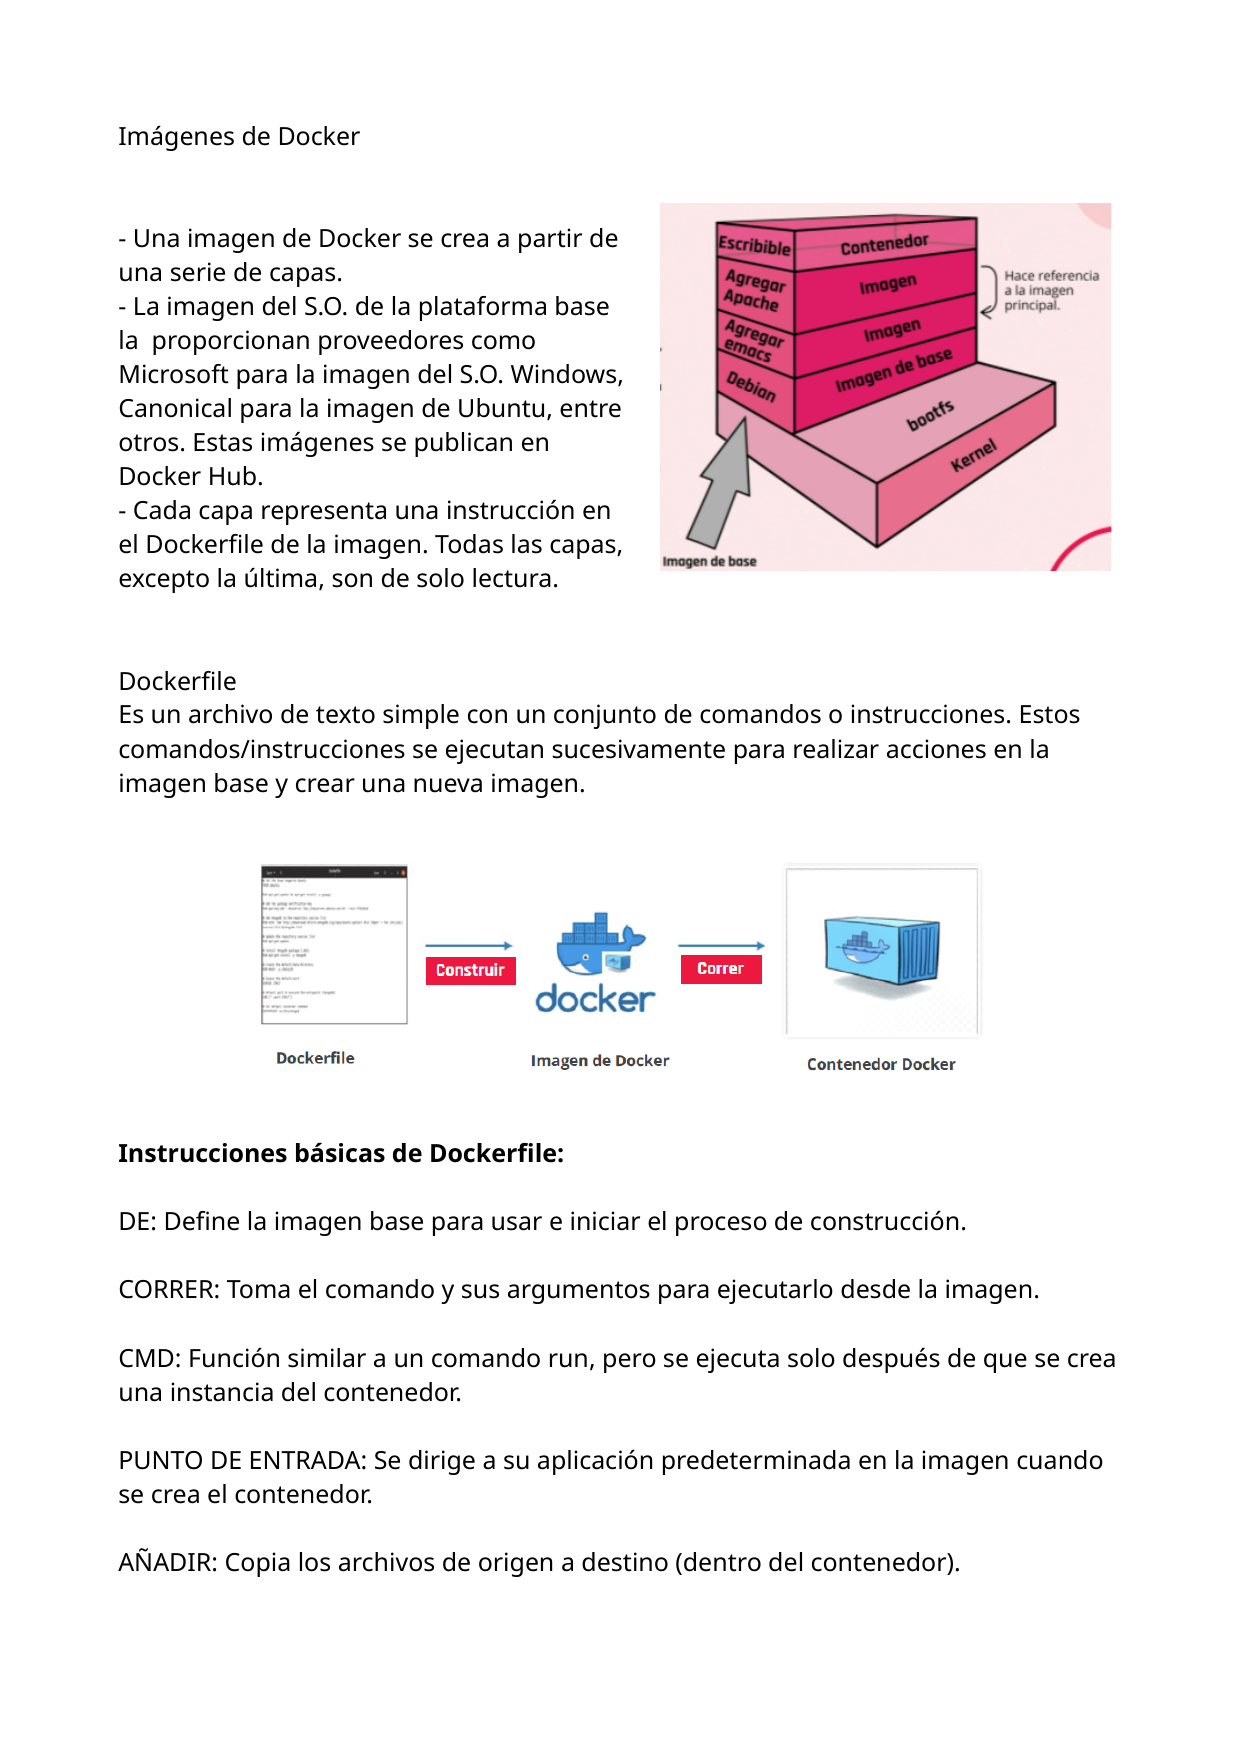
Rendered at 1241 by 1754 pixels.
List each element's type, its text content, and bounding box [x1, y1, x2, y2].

picture [660, 203, 1112, 571]
text DE: Define la imagen base para usar e iniciar el proceso de construcción. [118, 1204, 1122, 1238]
text PUNTO DE ENTRADA: Se dirige a su aplicación predeterminada en la imagen cuando se crea el contenedor. [118, 1442, 1122, 1511]
text Dockerfile [118, 663, 1122, 697]
text - La imagen del S.O. de la plataforma base la proporcionan proveedores como Microsoft para la imagen del S.O. Windows, Canonical para la imagen de Ubuntu, entre otros. Estas imágenes se publican en Docker Hub. [118, 288, 660, 493]
text CMD: Función similar a un comando run, pero se ejecuta solo después de que se crea una instancia del contenedor. [118, 1340, 1122, 1408]
text CORRER: Toma el comando y sus argumentos para ejecutarlo desde la imagen. [118, 1272, 1122, 1306]
text AÑADIR: Copia los archivos de origen a destino (dentro del contenedor). [118, 1544, 1122, 1579]
text - Una imagen de Docker se crea a partir de una serie de capas. [118, 220, 660, 288]
picture [255, 857, 985, 1077]
text Instrucciones básicas de Dockerfile: [118, 833, 1122, 1170]
text Es un archivo de texto simple con un conjunto de comandos o instrucciones. Estos comandos/instrucciones se ejecutan sucesivamente para realizar acciones en la imagen base y crear una nueva imagen. [118, 697, 1122, 799]
text Imágenes de Docker [118, 118, 1122, 152]
text - Cada capa representa una instrucción en el Dockerfile de la imagen. Todas las capas, excepto la última, son de solo lectura. [118, 493, 1122, 595]
